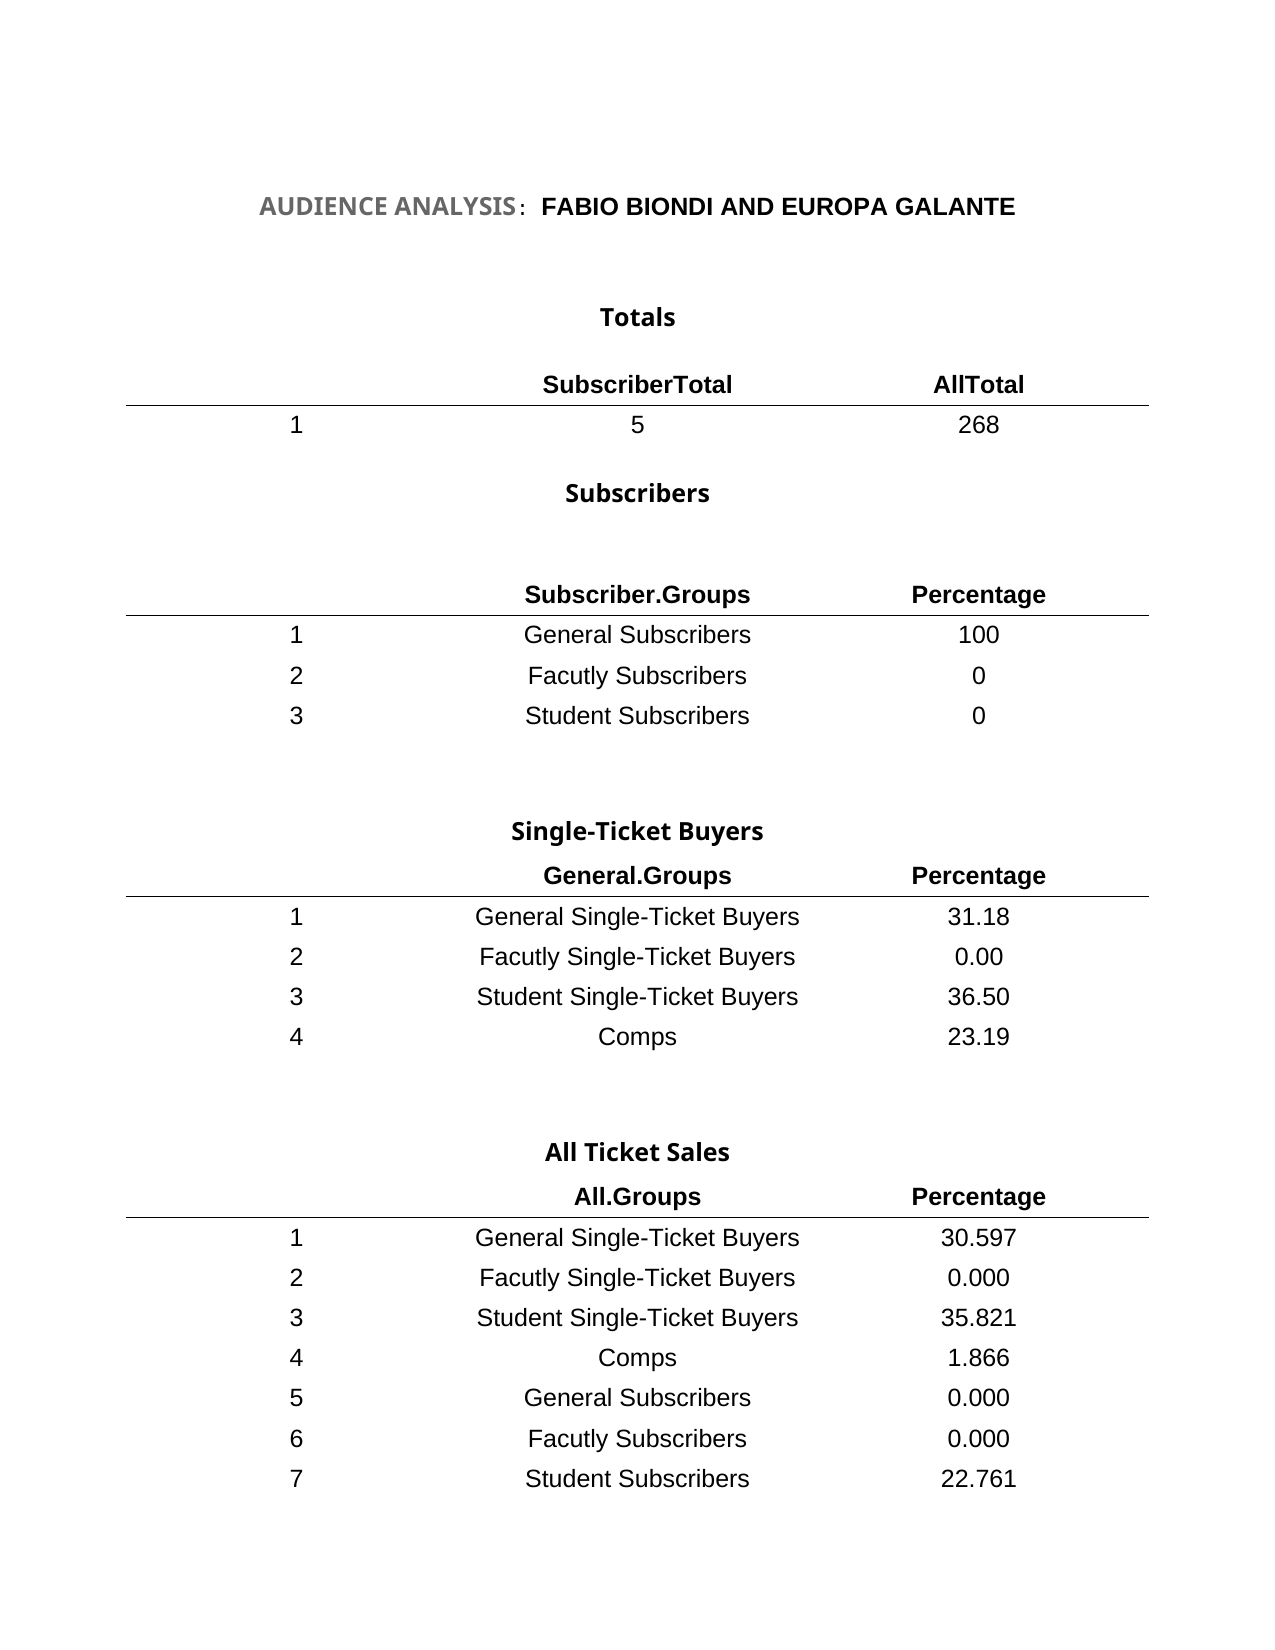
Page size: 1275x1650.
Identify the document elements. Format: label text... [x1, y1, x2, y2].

table_cell Student Subscribers [467, 1458, 808, 1498]
table_cell 100 [808, 616, 1149, 655]
table_header Percentage [808, 855, 1149, 896]
table_header [126, 1177, 467, 1217]
table_header All.Groups [467, 1177, 808, 1217]
table_header SubscriberTotal [467, 364, 808, 404]
table_cell 22.761 [808, 1458, 1149, 1498]
table_cell 0 [808, 655, 1149, 695]
table_cell 7 [126, 1458, 467, 1498]
table_header Subscriber.Groups [467, 575, 808, 615]
table_cell 6 [126, 1418, 467, 1458]
table_cell 5 [126, 1378, 467, 1418]
text Subscribers [118, 476, 1157, 510]
table_header Percentage [808, 575, 1149, 615]
table_cell 1 [126, 616, 467, 655]
table_cell 268 [808, 406, 1149, 445]
table_cell 31.18 [808, 897, 1149, 936]
table_cell 3 [126, 695, 467, 735]
table_cell 2 [126, 655, 467, 695]
table_cell Facutly Subscribers [467, 655, 808, 695]
table_header [126, 364, 467, 404]
table_cell Student Single-Ticket Buyers [467, 976, 808, 1016]
table_cell 0 [808, 695, 1149, 735]
table_cell 3 [126, 1297, 467, 1337]
text Totals [118, 299, 1157, 333]
table_cell Comps [467, 1016, 808, 1057]
table_cell 1 [126, 897, 467, 936]
text AUDIENCE ANALYSIS: FABIO BIONDI AND EUROPA GALANTE [118, 189, 1157, 223]
table_cell 0.000 [808, 1257, 1149, 1297]
table_cell Facutly Single-Ticket Buyers [467, 936, 808, 976]
table_cell Facutly Subscribers [467, 1418, 808, 1458]
table_cell 35.821 [808, 1297, 1149, 1337]
table_cell 4 [126, 1016, 467, 1057]
table_cell 1 [126, 1218, 467, 1257]
table_cell General Single-Ticket Buyers [467, 897, 808, 936]
table_cell 2 [126, 1257, 467, 1297]
table_cell General Subscribers [467, 616, 808, 655]
table_cell 36.50 [808, 976, 1149, 1016]
table_cell General Single-Ticket Buyers [467, 1218, 808, 1257]
table_header AllTotal [808, 364, 1149, 404]
table_cell General Subscribers [467, 1378, 808, 1418]
table_header General.Groups [467, 855, 808, 896]
table_cell 1.866 [808, 1338, 1149, 1378]
table_cell 2 [126, 936, 467, 976]
table_cell 0.000 [808, 1378, 1149, 1418]
table_cell 3 [126, 976, 467, 1016]
table_cell 0.00 [808, 936, 1149, 976]
table_cell 30.597 [808, 1218, 1149, 1257]
table_cell 4 [126, 1338, 467, 1378]
table_header [126, 855, 467, 896]
table_cell Student Single-Ticket Buyers [467, 1297, 808, 1337]
table_cell 0.000 [808, 1418, 1149, 1458]
table_cell 23.19 [808, 1016, 1149, 1057]
table_cell 5 [467, 406, 808, 445]
table_cell Comps [467, 1338, 808, 1378]
table_cell Facutly Single-Ticket Buyers [467, 1257, 808, 1297]
table_header [126, 575, 467, 615]
text All Ticket Sales [118, 1135, 1157, 1169]
table_header Percentage [808, 1177, 1149, 1217]
text Single-Ticket Buyers [118, 814, 1157, 848]
table_cell Student Subscribers [467, 695, 808, 735]
table_cell 1 [126, 406, 467, 445]
